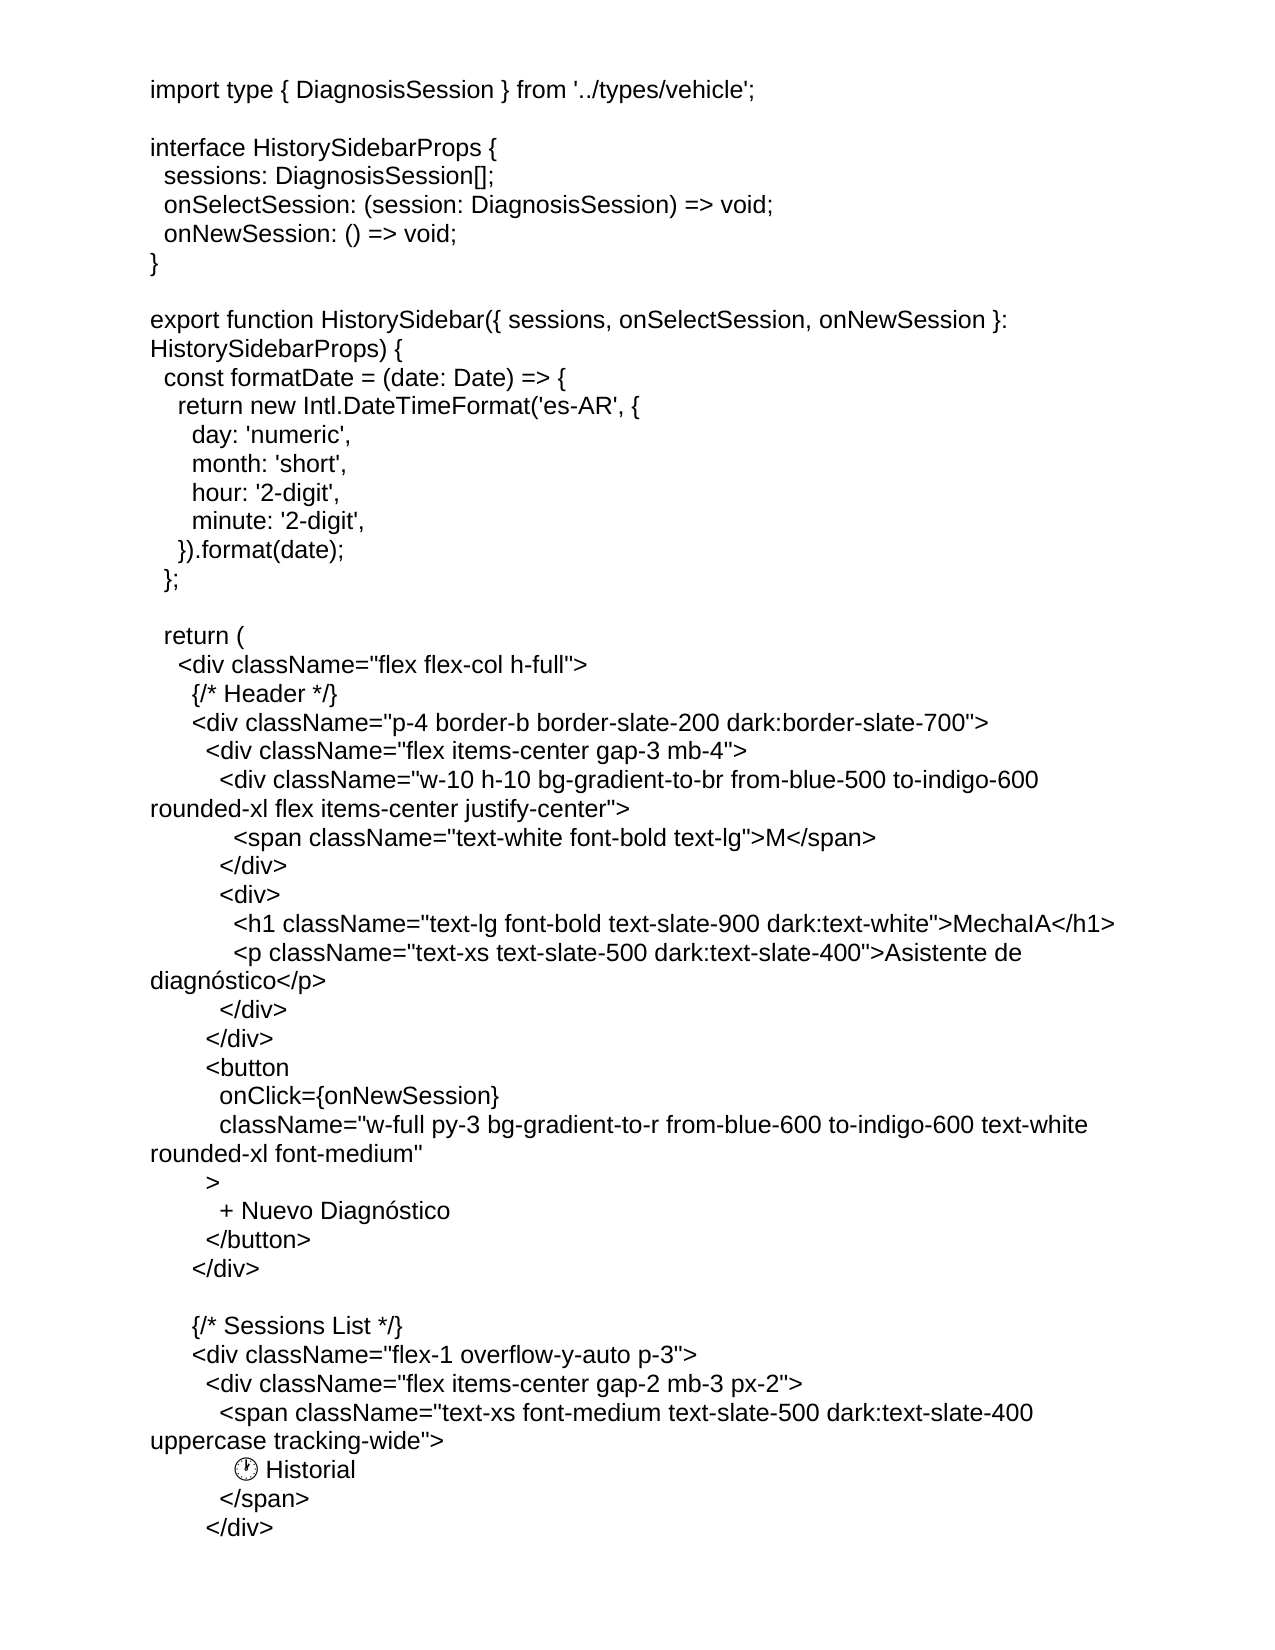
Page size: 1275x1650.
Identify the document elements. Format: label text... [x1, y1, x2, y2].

text hour: '2-digit', [150, 477, 1125, 506]
text </button> [150, 1225, 1125, 1254]
text {/* Sessions List */} [150, 1311, 1125, 1340]
text > [150, 1167, 1125, 1196]
text onNewSession: () => void; [150, 219, 1125, 247]
text + Nuevo Diagnóstico [150, 1196, 1125, 1225]
text }; [150, 564, 1125, 592]
text } [150, 247, 1125, 276]
text minute: '2-digit', [150, 506, 1125, 535]
text <div className="flex flex-col h-full"> [150, 650, 1125, 679]
text <span className="text-white font-bold text-lg">M</span> [150, 822, 1125, 851]
text className="w-full py-3 bg-gradient-to-r from-blue-600 to-indigo-600 text-white rounded-xl font-medium" [150, 1110, 1125, 1167]
text onSelectSession: (session: DiagnosisSession) => void; [150, 190, 1125, 219]
text <span className="text-xs font-medium text-slate-500 dark:text-slate-400 uppercase tracking-wide"> [150, 1397, 1125, 1455]
text 🕐 Historial [150, 1455, 1125, 1484]
text const formatDate = (date: Date) => { [150, 362, 1125, 391]
text </div> [150, 1024, 1125, 1052]
text import type { DiagnosisSession } from '../types/vehicle'; [150, 75, 1125, 104]
text day: 'numeric', [150, 420, 1125, 449]
text </div> [150, 1512, 1125, 1541]
text return ( [150, 621, 1125, 650]
text <p className="text-xs text-slate-500 dark:text-slate-400">Asistente de diagnóstico</p> [150, 937, 1125, 995]
text </div> [150, 851, 1125, 880]
text </span> [150, 1484, 1125, 1512]
text return new Intl.DateTimeFormat('es-AR', { [150, 391, 1125, 420]
text month: 'short', [150, 449, 1125, 477]
text sessions: DiagnosisSession[]; [150, 161, 1125, 190]
text {/* Header */} [150, 679, 1125, 707]
text <div className="flex-1 overflow-y-auto p-3"> [150, 1340, 1125, 1369]
text }).format(date); [150, 535, 1125, 564]
text <div className="flex items-center gap-3 mb-4"> [150, 736, 1125, 765]
text <div className="p-4 border-b border-slate-200 dark:border-slate-700"> [150, 707, 1125, 736]
text interface HistorySidebarProps { [150, 132, 1125, 161]
text <div className="w-10 h-10 bg-gradient-to-br from-blue-500 to-indigo-600 rounded-xl flex items-center justify-center"> [150, 765, 1125, 822]
text onClick={onNewSession} [150, 1081, 1125, 1110]
text <h1 className="text-lg font-bold text-slate-900 dark:text-white">MechaIA</h1> [150, 909, 1125, 937]
text </div> [150, 995, 1125, 1024]
text export function HistorySidebar({ sessions, onSelectSession, onNewSession }: HistorySidebarProps) { [150, 305, 1125, 362]
text <div className="flex items-center gap-2 mb-3 px-2"> [150, 1369, 1125, 1397]
text </div> [150, 1254, 1125, 1282]
text <button [150, 1052, 1125, 1081]
text <div> [150, 880, 1125, 909]
